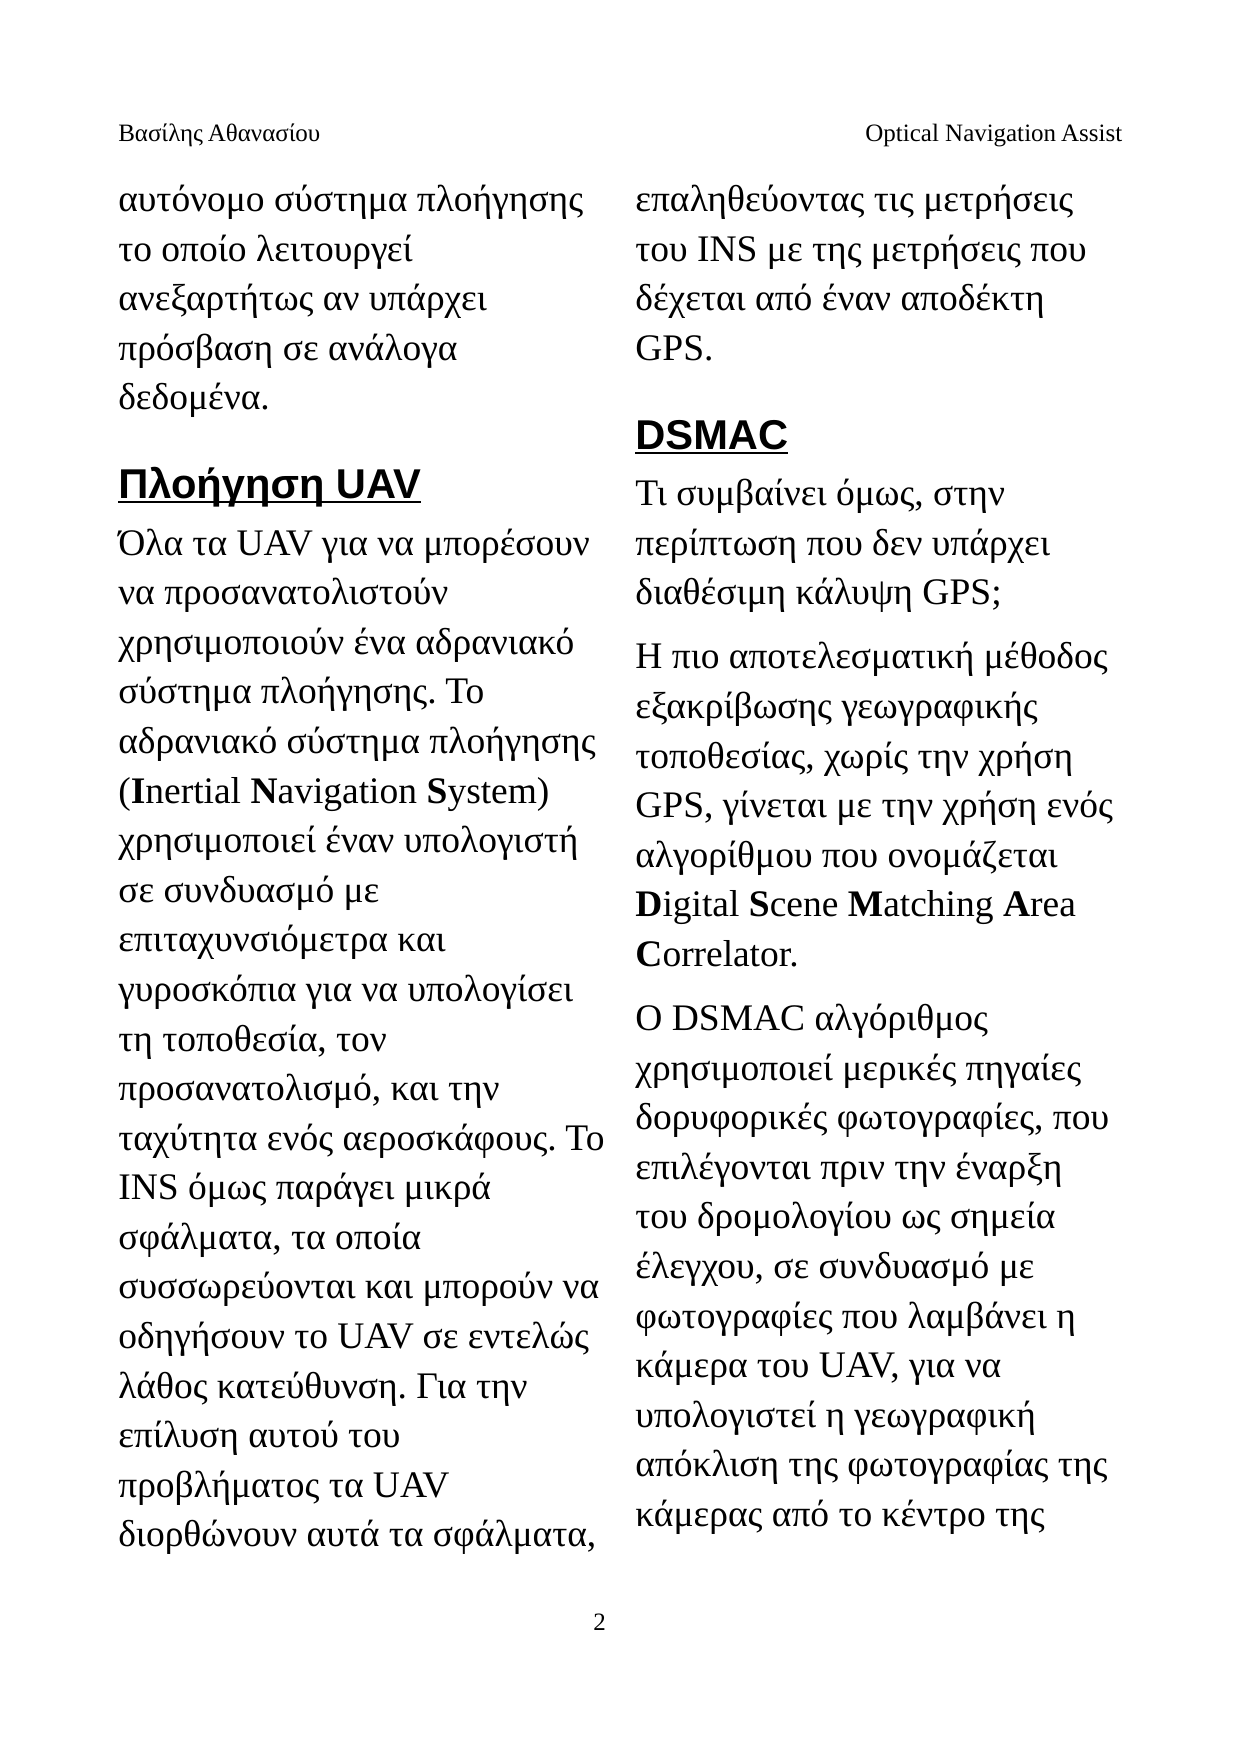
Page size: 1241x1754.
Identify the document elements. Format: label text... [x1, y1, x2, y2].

text Η πιο αποτελεσματική μέθοδος εξακρίβωσης γεωγραφικής τοποθεσίας, χωρίς την χρήση GPS, γίνεται με την χρήση ενός αλγορίθμου που ονομάζεται Digital Scene Matching Area Correlator. [635, 634, 1122, 974]
subtitle DSMAC [635, 410, 1122, 458]
text αυτόνομο σύστημα πλοήγησης το οποίο λειτουργεί ανεξαρτήτως αν υπάρχει πρόσβαση σε ανάλογα δεδομένα. [118, 176, 605, 418]
text επαληθεύοντας τις μετρήσεις του INS με της μετρήσεις που δέχεται από έναν αποδέκτη GPS. [635, 176, 1122, 368]
text Όλα τα UAV για να μπορέσουν να προσανατολιστούν χρησιμοποιούν ένα αδρανιακό σύστημα πλοήγησης. Το αδρανιακό σύστημα πλοήγησης (Inertial Navigation System) χρησιμοποιεί έναν υπολογιστή σε συνδυασμό με επιταχυνσιόμετρα και γυροσκόπια για να υπολογίσει τη τοποθεσία, τον προσανατολισμό, και την ταχύτητα ενός αεροσκάφους. Το INS όμως παράγει μικρά σφάλματα, τα οποία συσσωρεύονται και μπορούν να οδηγήσουν το UAV σε εντελώς λάθος κατεύθυνση. Για την επίλυση αυτού του προβλήματος τα UAV διορθώνουν αυτά τα σφάλματα, [118, 520, 605, 1555]
text Ο DSMAC αλγόριθμος χρησιμοποιεί μερικές πηγαίες δορυφορικές φωτογραφίες, που επιλέγονται πριν την έναρξη του δρομολογίου ως σημεία έλεγχου, σε συνδυασμό με φωτογραφίες που λαμβάνει η κάμερα του UAV, για να υπολογιστεί η γεωγραφική απόκλιση της φωτογραφίας της κάμερας από το κέντρο της [635, 996, 1122, 1534]
subtitle Πλοήγηση UAV [118, 460, 605, 508]
text Τι συμβαίνει όμως, στην περίπτωση που δεν υπάρχει διαθέσιμη κάλυψη GPS; [635, 471, 1122, 613]
